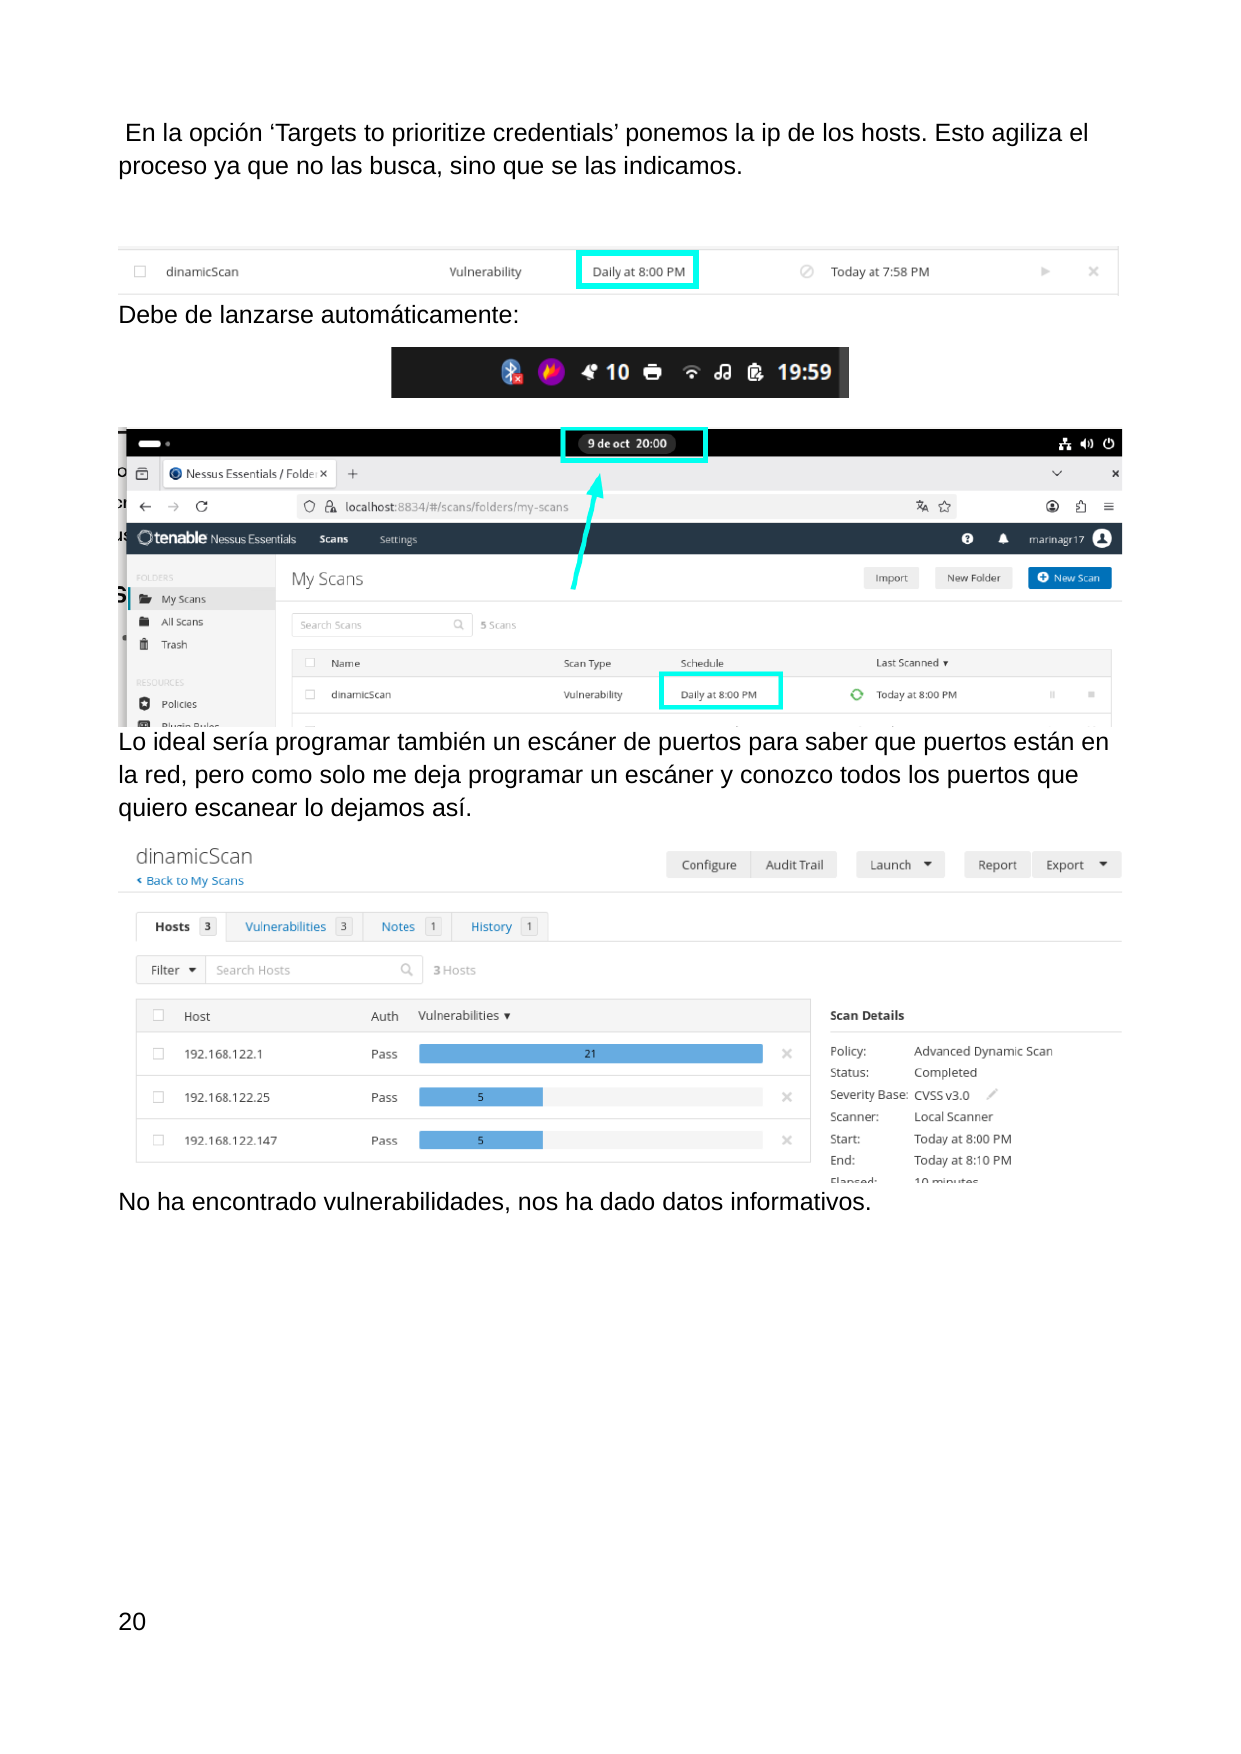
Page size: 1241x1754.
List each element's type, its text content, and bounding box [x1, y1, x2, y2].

picture [391, 347, 849, 398]
text No ha encontrado vulnerabilidades, nos ha dado datos informativos. [118, 1183, 1122, 1216]
text En la opción ‘Targets to prioritize credentials’ ponemos la ip de los hosts. Esto agiliza el proceso ya que no las busca, sino que se las indicamos. [118, 118, 1122, 180]
text [118, 347, 1122, 427]
picture [118, 427, 1123, 727]
picture [118, 840, 1123, 1183]
text Debe de lanzarse automáticamente: [118, 296, 1122, 329]
text Lo ideal sería programar también un escáner de puertos para saber que puertos están en la red, pero como solo me deja programar un escáner y conozco todos los puertos que quiero escanear lo dejamos así. [118, 727, 1122, 822]
picture [118, 246, 1123, 296]
